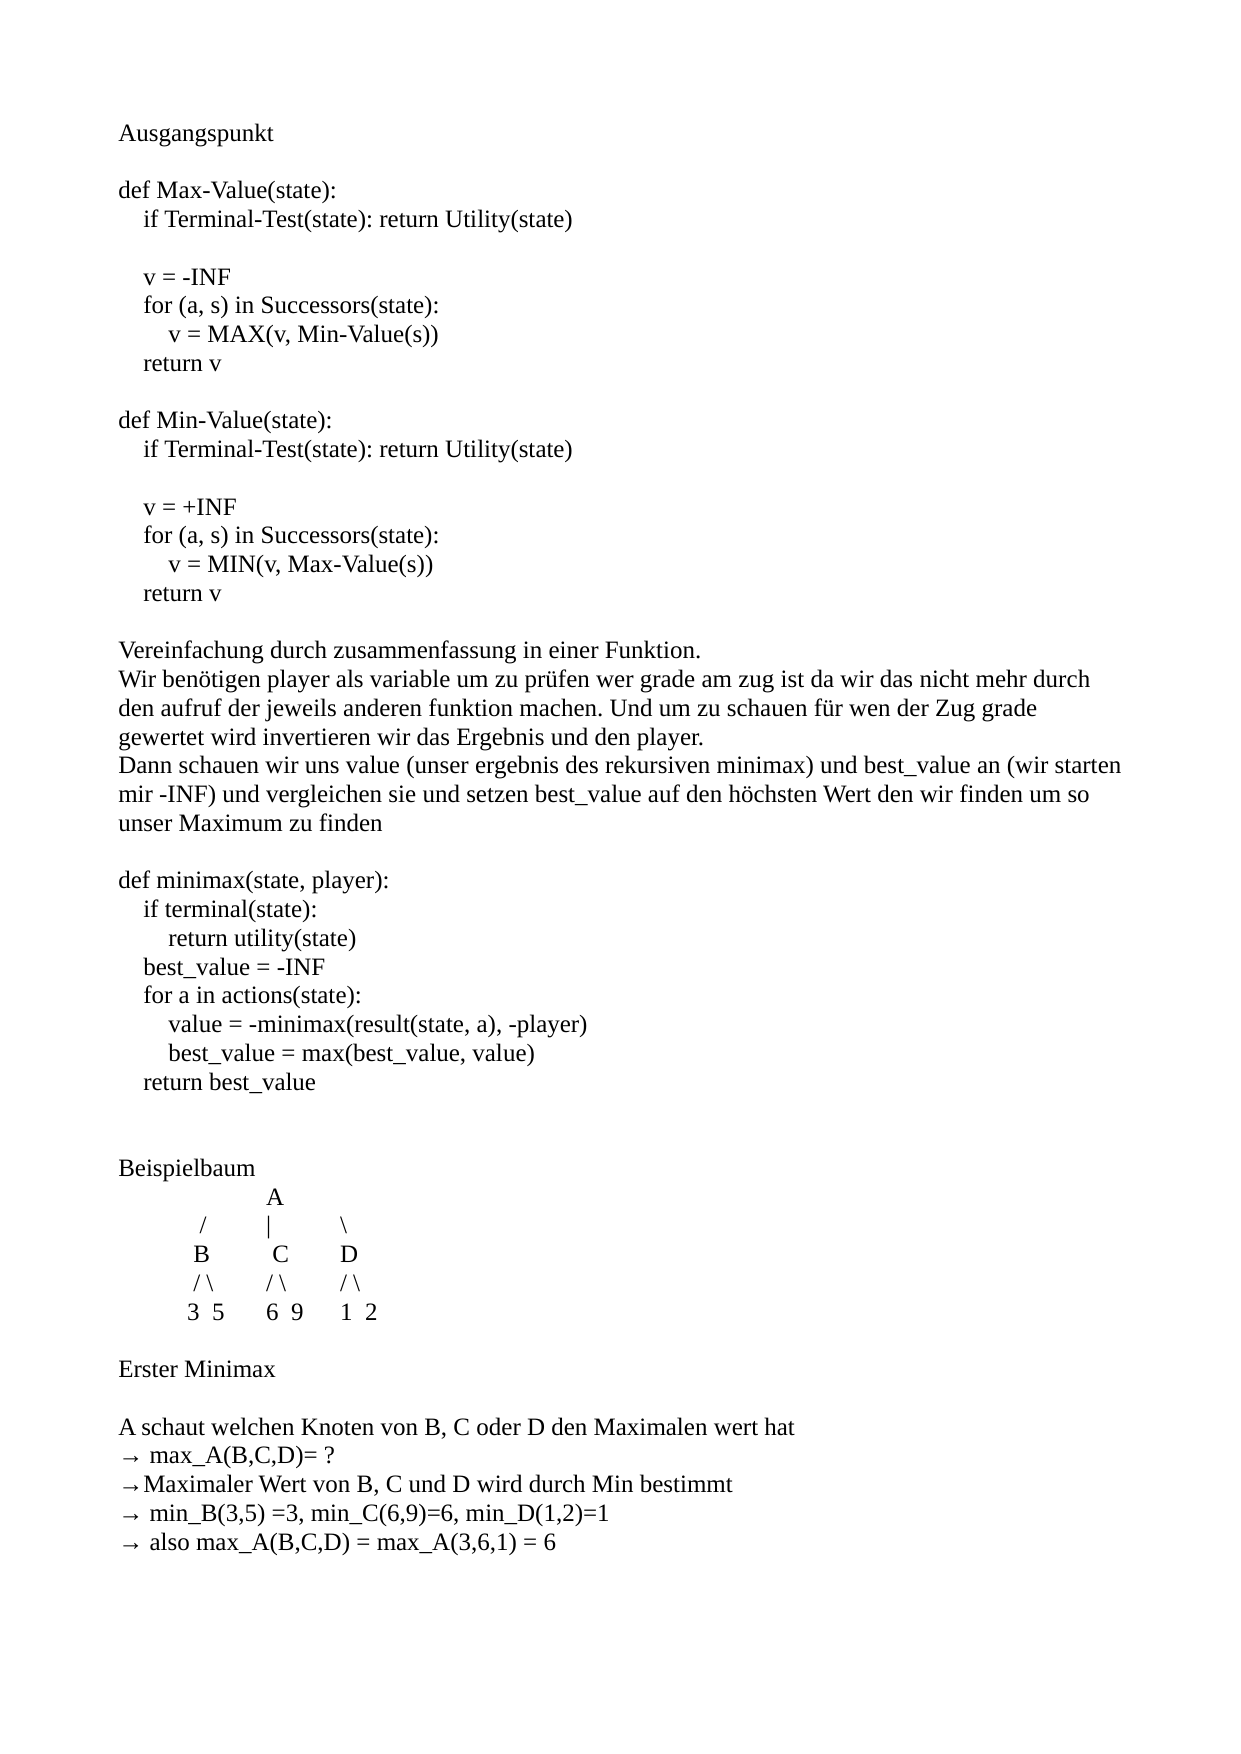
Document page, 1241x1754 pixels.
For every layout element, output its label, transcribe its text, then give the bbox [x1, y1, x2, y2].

text Wir benötigen player als variable um zu prüfen wer grade am zug ist da wir das nicht mehr durch den aufruf der jeweils anderen funktion machen. Und um zu schauen für wen der Zug grade gewertet wird invertieren wir das Ergebnis und den player. [118, 664, 1122, 751]
text def minimax(state, player): if terminal(state): return utility(state) best_value = -INF for a in actions(state): value = -minimax(result(state, a), -player) best_value = max(best_value, value) return best_value [118, 866, 1122, 1124]
text A / | \ B C D / \ / \ / \ 3 5 6 9 1 2 [118, 1182, 1122, 1354]
text Beispielbaum [118, 1153, 1122, 1182]
text Ausgangspunkt [118, 118, 1122, 147]
text Erster Minimax [118, 1354, 1122, 1383]
text → min_B(3,5) =3, min_C(6,9)=6, min_D(1,2)=1 [118, 1498, 1122, 1527]
text def Max-Value(state): if Terminal-Test(state): return Utility(state) v = -INF for (a, s) in Successors(state): v = MAX(v, Min-Value(s)) return v [118, 176, 1122, 377]
text Vereinfachung durch zusammenfassung in einer Funktion. [118, 636, 1122, 664]
text →Maximaler Wert von B, C und D wird durch Min bestimmt [118, 1469, 1122, 1498]
text def Min-Value(state): if Terminal-Test(state): return Utility(state) v = +INF for (a, s) in Successors(state): v = MIN(v, Max-Value(s)) return v [118, 406, 1122, 607]
text → max_A(B,C,D)= ? [118, 1441, 1122, 1469]
text Dann schauen wir uns value (unser ergebnis des rekursiven minimax) und best_value an (wir starten mir -INF) und vergleichen sie und setzen best_value auf den höchsten Wert den wir finden um so unser Maximum zu finden [118, 751, 1122, 837]
text A schaut welchen Knoten von B, C oder D den Maximalen wert hat [118, 1412, 1122, 1441]
text → also max_A(B,C,D) = max_A(3,6,1) = 6 [118, 1527, 1122, 1556]
